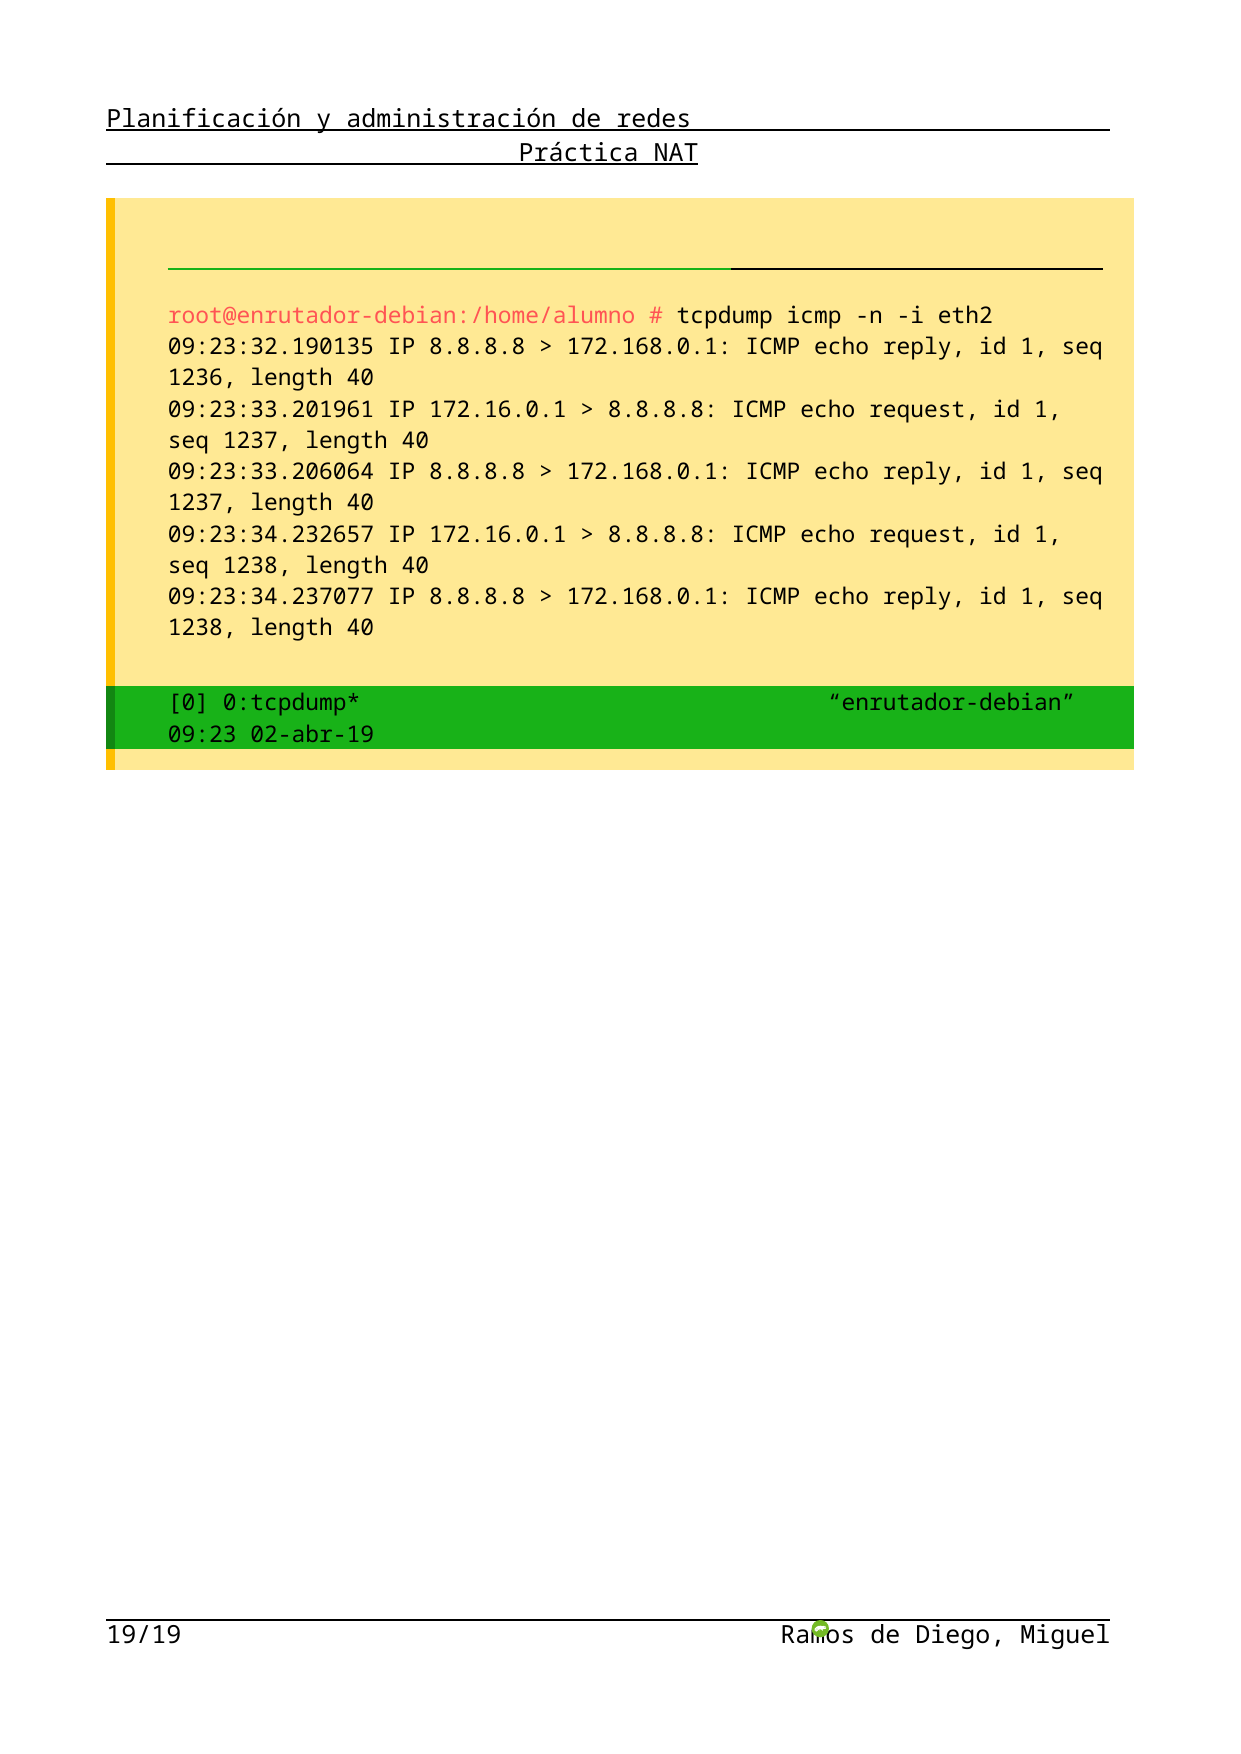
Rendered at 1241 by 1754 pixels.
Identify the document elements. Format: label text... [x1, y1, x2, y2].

text 09:23:33.206064 IP 8.8.8.8 > 172.168.0.1: ICMP echo reply, id 1, seq 1237, length 40 [115, 455, 1134, 518]
text 09:23:32.190135 IP 8.8.8.8 > 172.168.0.1: ICMP echo reply, id 1, seq 1236, length 40 [115, 330, 1134, 393]
text [0] 0:tcpdump* “enrutador-debian” 09:23 02-abr-19 [115, 686, 1134, 749]
text 09:23:33.201961 IP 172.16.0.1 > 8.8.8.8: ICMP echo request, id 1, seq 1237, length 40 [115, 393, 1134, 455]
text root@enrutador-debian:/home/alumno # tcpdump icmp -n -i eth2 [115, 299, 1134, 330]
text 09:23:34.232657 IP 172.16.0.1 > 8.8.8.8: ICMP echo request, id 1, seq 1238, length 40 [115, 518, 1134, 580]
text 09:23:34.237077 IP 8.8.8.8 > 172.168.0.1: ICMP echo reply, id 1, seq 1238, length 40 [115, 580, 1134, 643]
